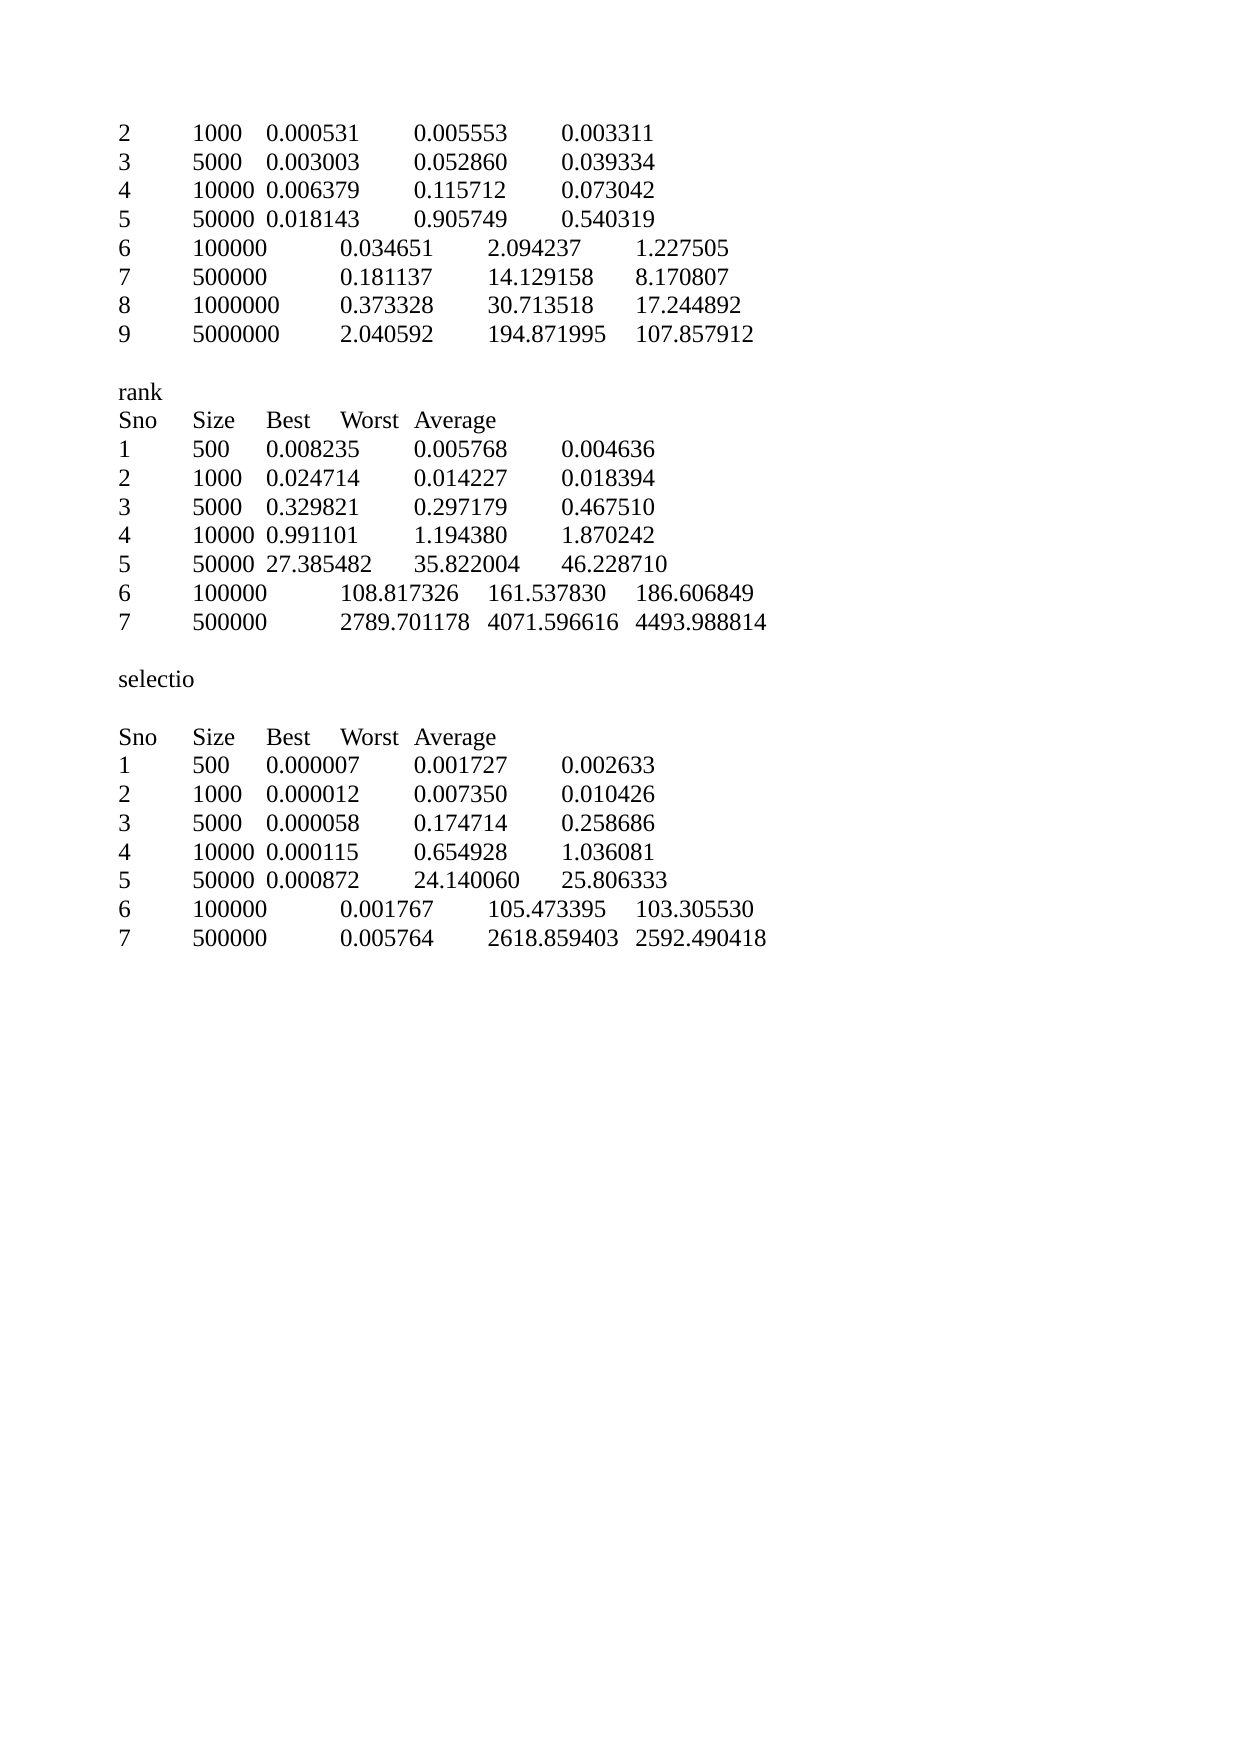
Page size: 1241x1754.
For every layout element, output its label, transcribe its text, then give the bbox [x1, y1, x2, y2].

text 2 1000 0.000012 0.007350 0.010426 [118, 779, 1122, 808]
text 2 1000 0.000531 0.005553 0.003311 [118, 118, 1122, 147]
text 8 1000000 0.373328 30.713518 17.244892 [118, 291, 1122, 319]
text 7 500000 2789.701178 4071.596616 4493.988814 [118, 607, 1122, 636]
text 4 10000 0.991101 1.194380 1.870242 [118, 521, 1122, 549]
text 7 500000 0.181137 14.129158 8.170807 [118, 262, 1122, 291]
text Sno Size Best Worst Average [118, 722, 1122, 751]
text 4 10000 0.006379 0.115712 0.073042 [118, 176, 1122, 204]
text 3 5000 0.000058 0.174714 0.258686 [118, 808, 1122, 837]
text 3 5000 0.329821 0.297179 0.467510 [118, 492, 1122, 521]
text 1 500 0.000007 0.001727 0.002633 [118, 751, 1122, 779]
text 6 100000 0.001767 105.473395 103.305530 [118, 894, 1122, 923]
text 6 100000 108.817326 161.537830 186.606849 [118, 578, 1122, 607]
text 5 50000 0.000872 24.140060 25.806333 [118, 866, 1122, 894]
text 6 100000 0.034651 2.094237 1.227505 [118, 233, 1122, 262]
text selectio [118, 664, 1122, 693]
text 5 50000 0.018143 0.905749 0.540319 [118, 204, 1122, 233]
text Sno Size Best Worst Average [118, 406, 1122, 434]
text 1 500 0.008235 0.005768 0.004636 [118, 434, 1122, 463]
text 9 5000000 2.040592 194.871995 107.857912 [118, 319, 1122, 348]
text 5 50000 27.385482 35.822004 46.228710 [118, 549, 1122, 578]
text 4 10000 0.000115 0.654928 1.036081 [118, 837, 1122, 866]
text rank [118, 377, 1122, 406]
text 3 5000 0.003003 0.052860 0.039334 [118, 147, 1122, 176]
text 7 500000 0.005764 2618.859403 2592.490418 [118, 923, 1122, 952]
text 2 1000 0.024714 0.014227 0.018394 [118, 463, 1122, 492]
